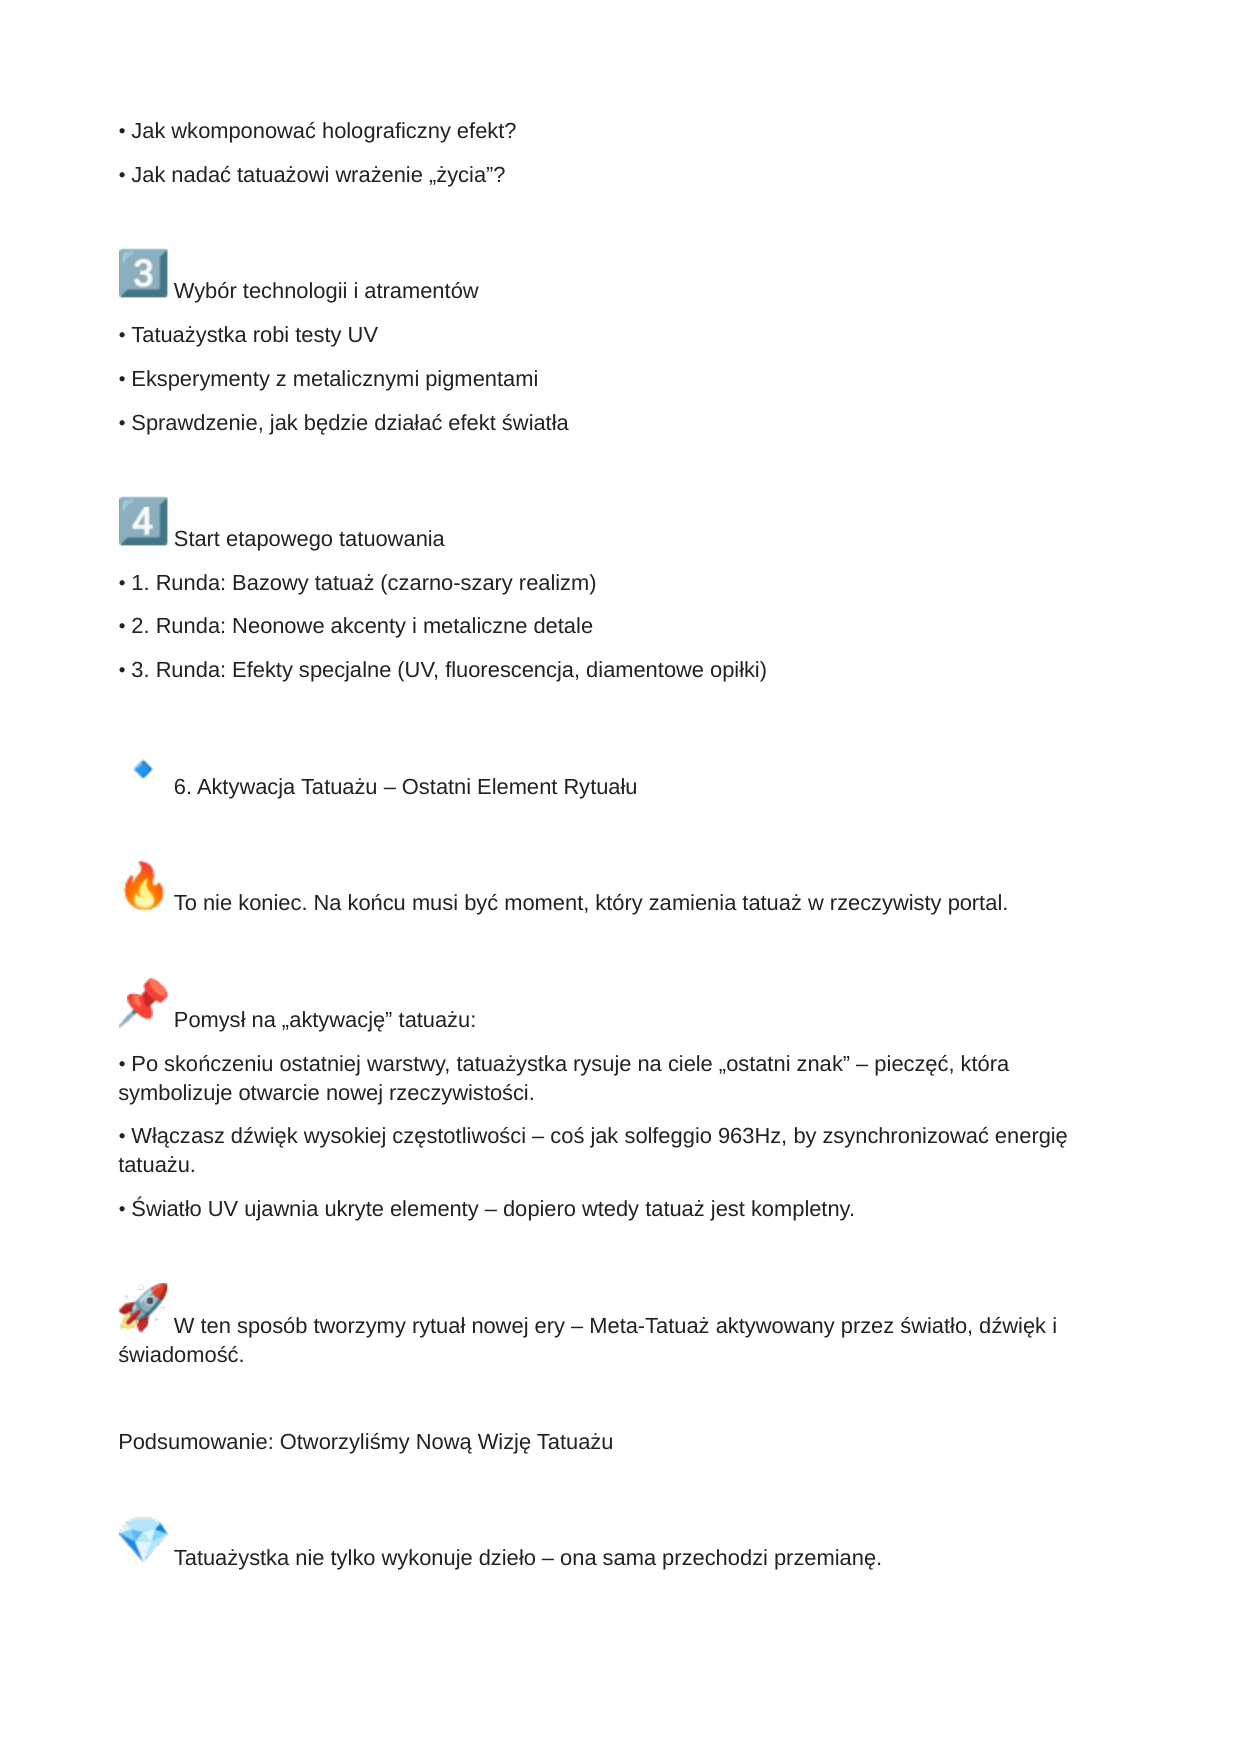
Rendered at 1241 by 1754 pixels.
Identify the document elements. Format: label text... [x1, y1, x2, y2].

text Tatuażystka nie tylko wykonuje dzieło – ona sama przechodzi przemianę. [118, 1516, 1122, 1571]
text • Jak wkomponować holograficzny efekt? [118, 118, 1122, 143]
text • 3. Runda: Efekty specjalne (UV, fluorescencja, diamentowe opiłki) [118, 657, 1122, 682]
text • Tatuażystka robi testy UV [118, 322, 1122, 347]
text • Jak nadać tatuażowi wrażenie „życia”? [118, 162, 1122, 187]
text • Włączasz dźwięk wysokiej częstotliwości – coś jak solfeggio 963Hz, by zsynchronizować energię tatuażu. [118, 1123, 1122, 1177]
text Wybór technologii i atramentów [118, 249, 1122, 304]
text To nie koniec. Na końcu musi być moment, który zamienia tatuaż w rzeczywisty portal. [118, 861, 1122, 916]
picture [118, 860, 169, 911]
picture [118, 977, 169, 1028]
text • Eksperymenty z metalicznymi pigmentami [118, 366, 1122, 391]
picture [118, 496, 169, 547]
text Podsumowanie: Otworzyliśmy Nową Wizję Tatuażu [118, 1429, 1122, 1454]
picture [118, 744, 169, 795]
text • 2. Runda: Neonowe akcenty i metaliczne detale [118, 613, 1122, 639]
text • Światło UV ujawnia ukryte elementy – dopiero wtedy tatuaż jest kompletny. [118, 1196, 1122, 1221]
text Start etapowego tatuowania [118, 497, 1122, 551]
text Pomysł na „aktywację” tatuażu: [118, 977, 1122, 1032]
text W ten sposób tworzymy rytuał nowej ery – Meta-Tatuaż aktywowany przez światło, dźwięk i świadomość. [118, 1283, 1122, 1367]
picture [118, 1515, 169, 1566]
picture [118, 1283, 169, 1333]
text 6. Aktywacja Tatuażu – Ostatni Element Rytuału [118, 744, 1122, 799]
text • Po skończeniu ostatniej warstwy, tatuażystka rysuje na ciele „ostatni znak” – pieczęć, która symbolizuje otwarcie nowej rzeczywistości. [118, 1051, 1122, 1105]
text • 1. Runda: Bazowy tatuaż (czarno-szary realizm) [118, 570, 1122, 595]
picture [118, 248, 169, 299]
text • Sprawdzenie, jak będzie działać efekt światła [118, 409, 1122, 435]
